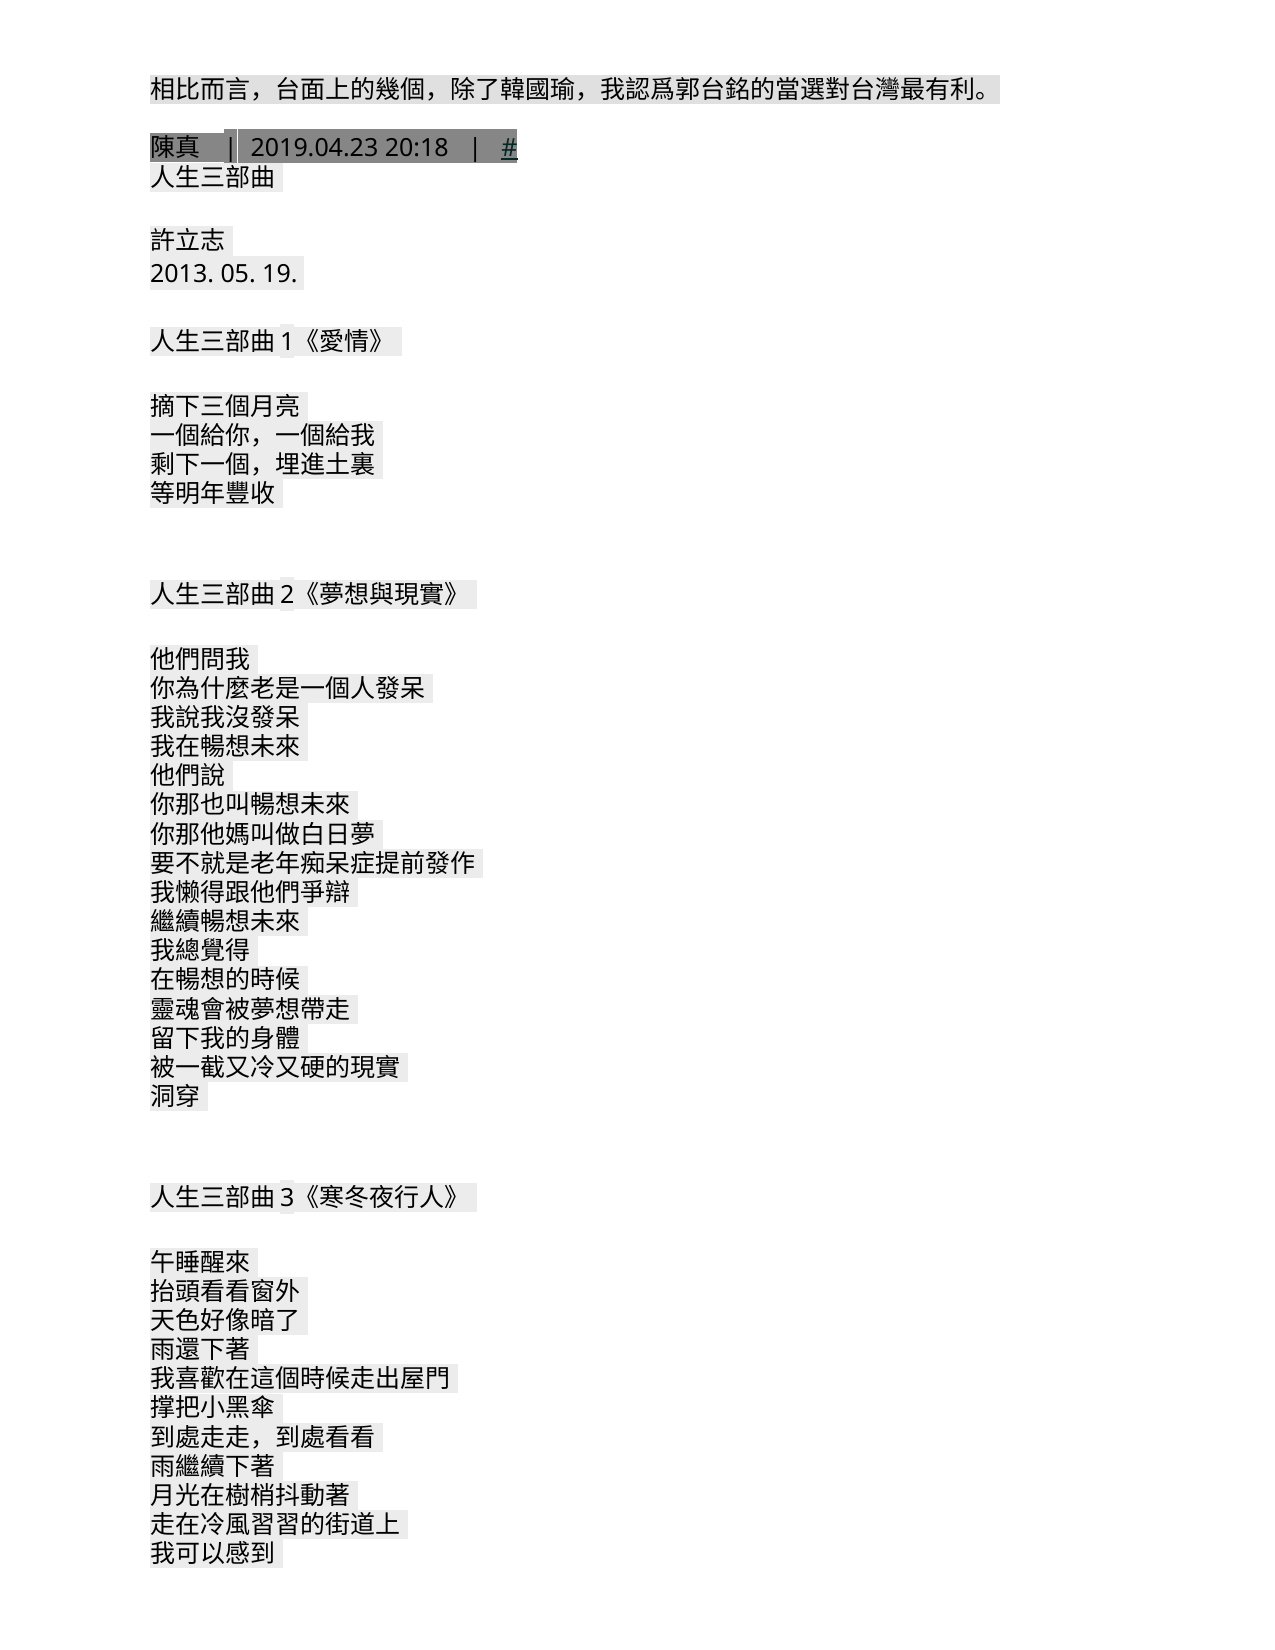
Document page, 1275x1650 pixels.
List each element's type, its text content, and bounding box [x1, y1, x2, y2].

text 相比而言，台面上的幾個，除了韓國瑜，我認爲郭台銘的當選對台灣最有利。 [150, 75, 1125, 104]
text 人生三部曲 許立志 2013. 05. 19. 人生三部曲1《愛情》 摘下三個月亮 一個給你，一個給我 剩下一個，埋進土裏 等明年豐收 人生三部曲2《夢想與現實》 他們問我 你為什麼老是一個人發呆 我說我沒發呆 我在暢想未來 他們說 你那也叫暢想未來 你那他媽叫做白日夢 要不就是老年痴呆症提前發作 我懒得跟他們爭辯 繼續暢想未來 我總覺得 在暢想的時候 靈魂會被夢想帶走 留下我的身體 被一截又冷又硬的現實 洞穿 人生三部曲3《寒冬夜行人》 午睡醒來 抬頭看看窗外 天色好像暗了 雨還下著 我喜歡在這個時候走出屋門 撑把小黑傘 到處走走，到處看看 雨繼續下著 月光在樹梢抖動著 走在冷風習習的街道上 我可以感到 [150, 163, 1125, 1568]
text 陳真 | 2019.04.23 20:18 | # [150, 129, 1125, 163]
